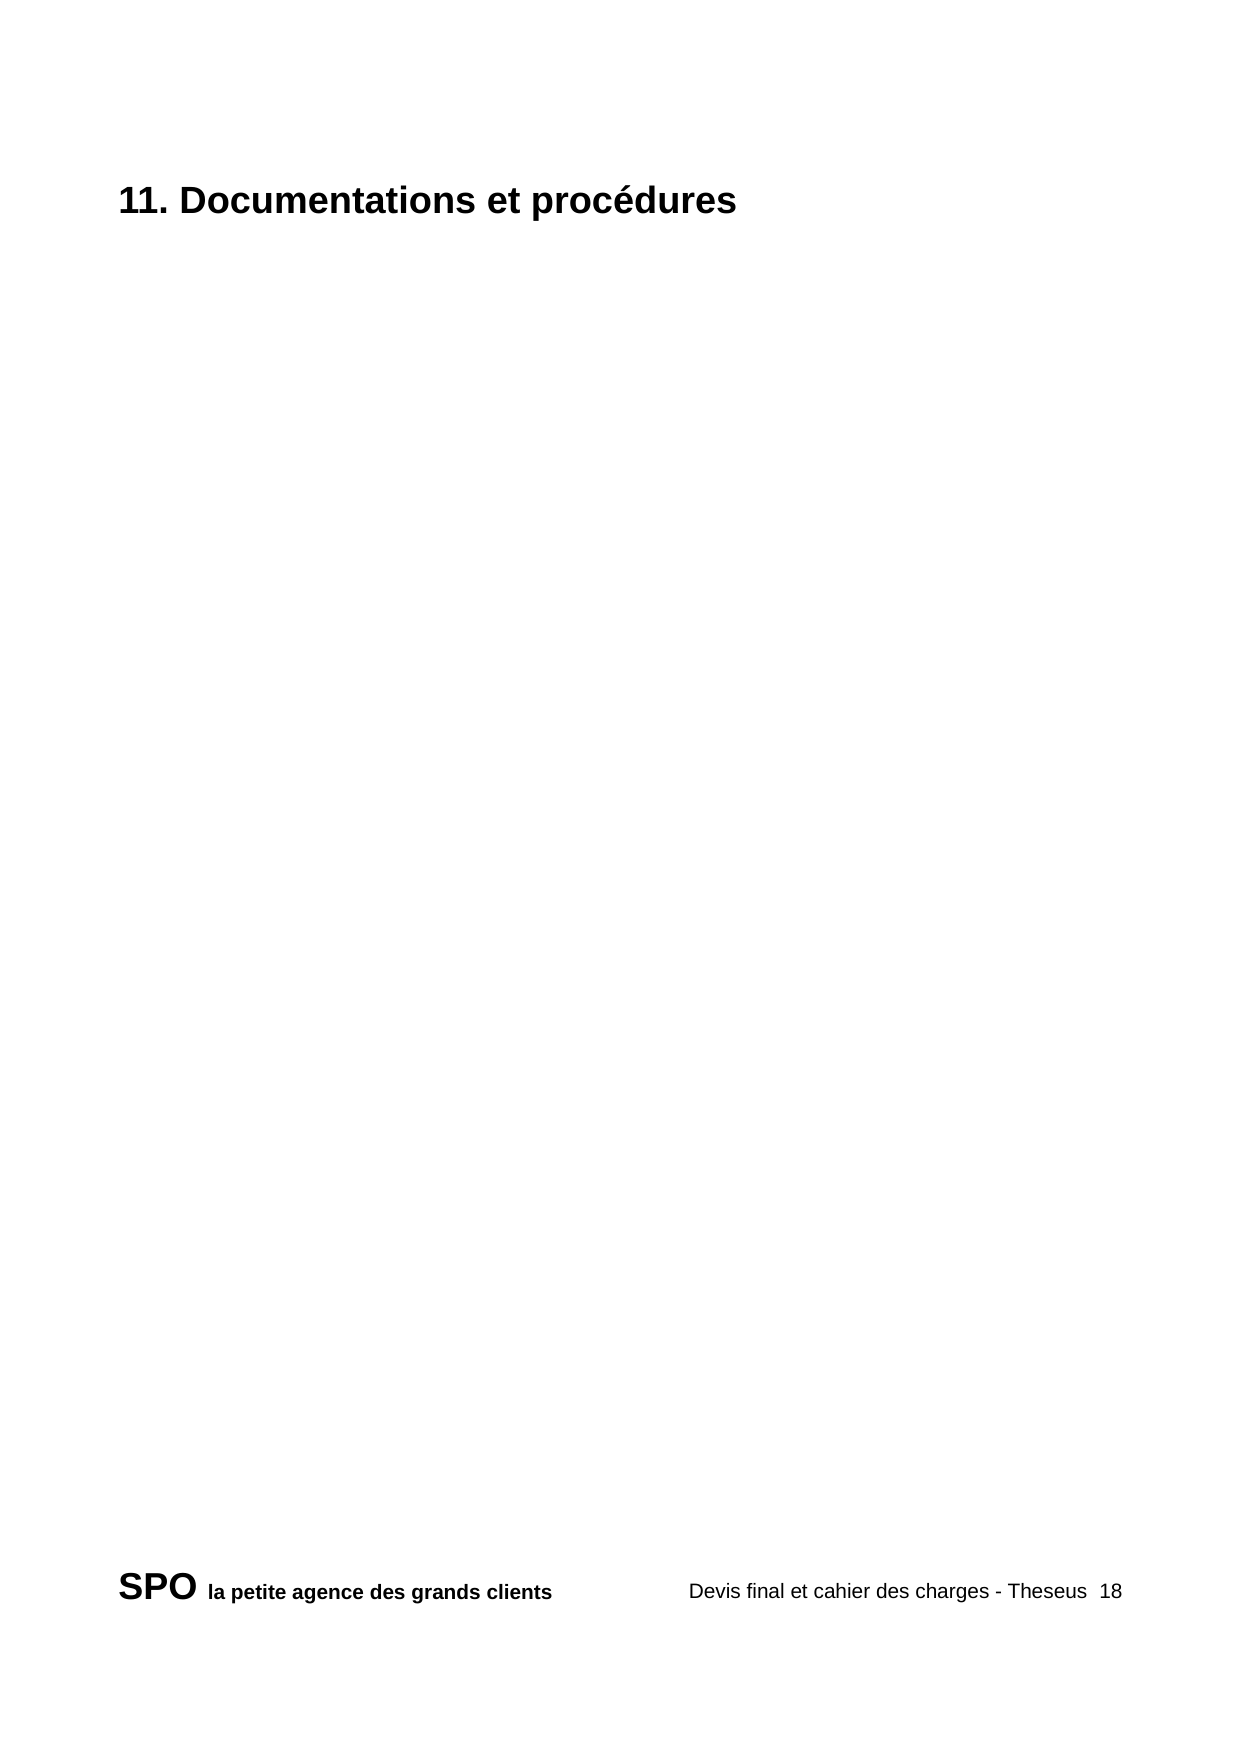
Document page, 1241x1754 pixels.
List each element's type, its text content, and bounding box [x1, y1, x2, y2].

subtitle 11. Documentations et procédures [118, 178, 1122, 222]
